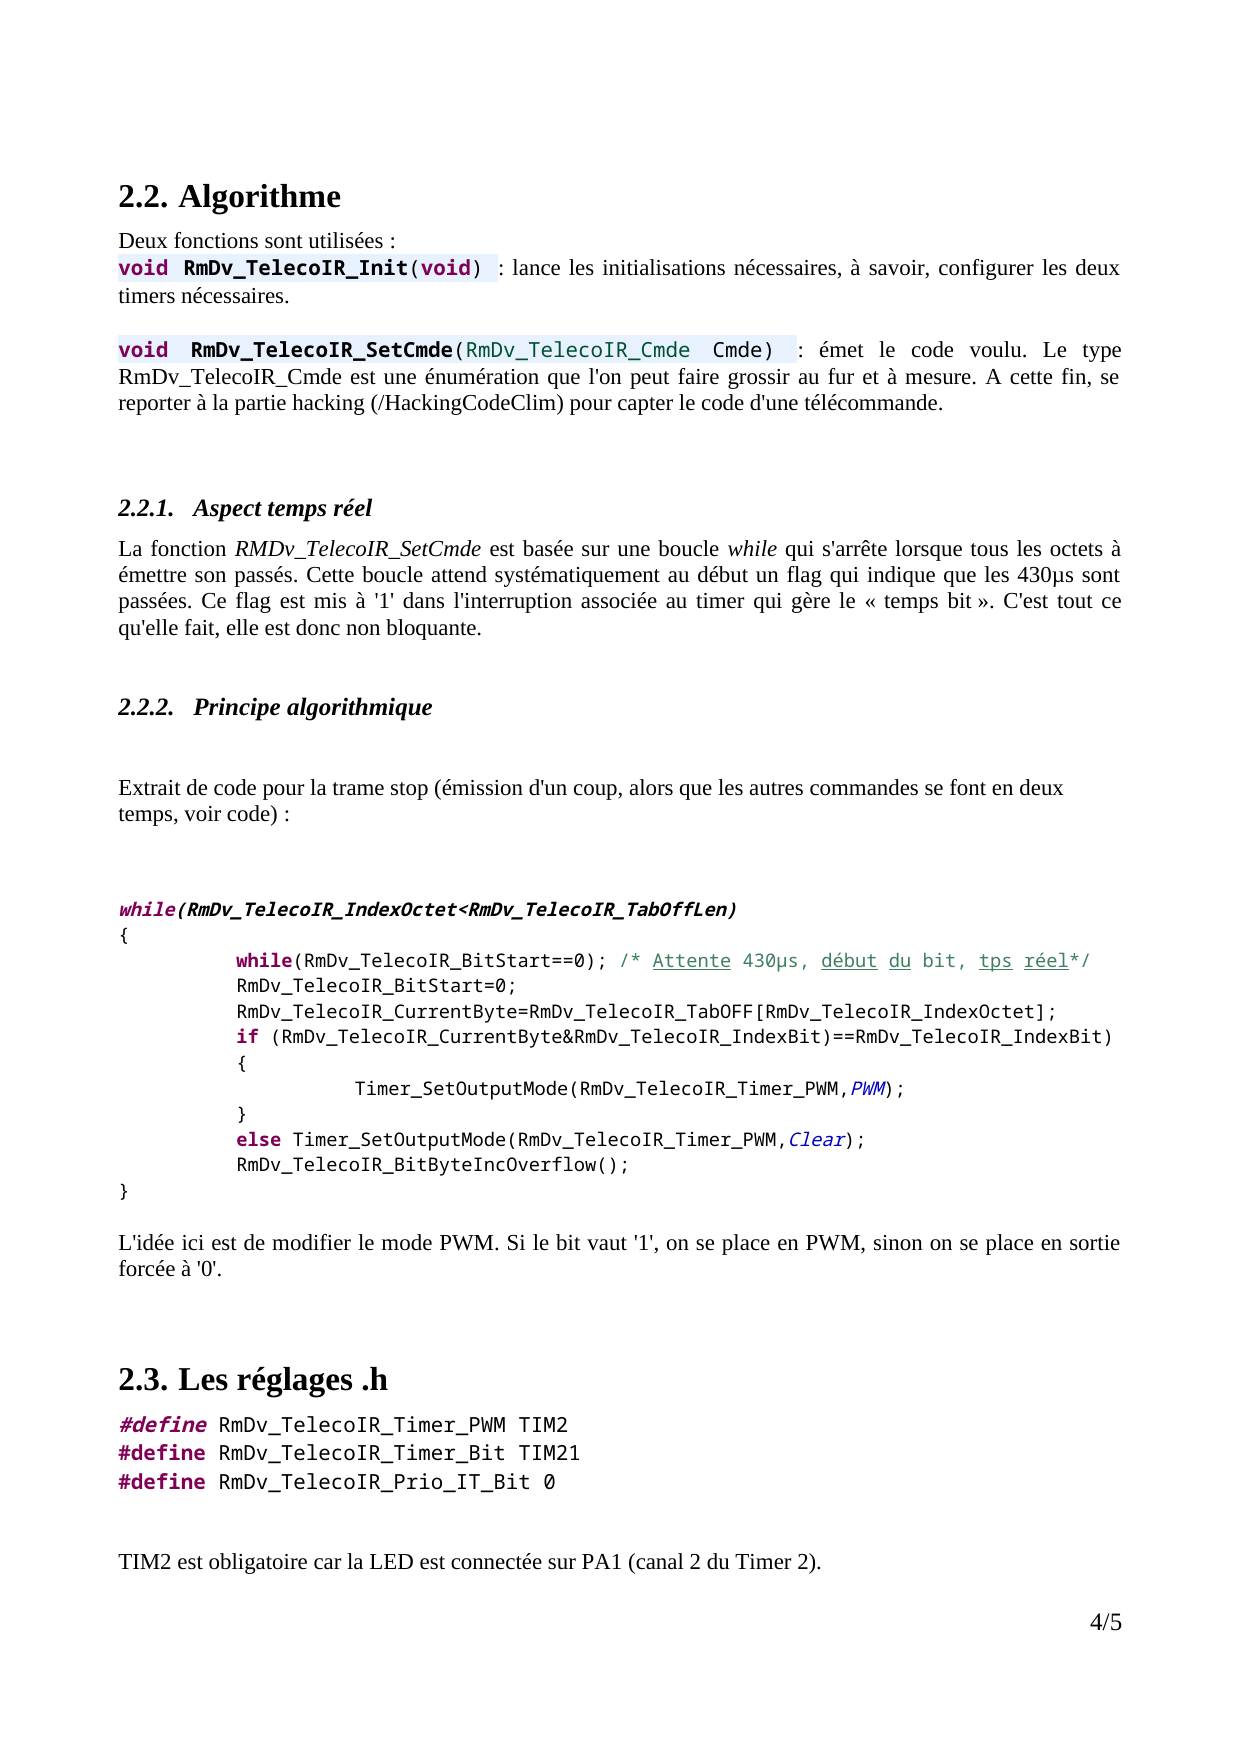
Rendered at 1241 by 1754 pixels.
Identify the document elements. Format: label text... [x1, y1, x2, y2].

text TIM2 est obligatoire car la LED est connectée sur PA1 (canal 2 du Timer 2). [118, 1548, 1122, 1574]
text else Timer_SetOutputMode(RmDv_TelecoIR_Timer_PWM,Clear); [118, 1126, 1122, 1151]
text RmDv_TelecoIR_BitStart=0; [118, 973, 1122, 998]
text { [118, 1049, 1122, 1075]
text #define RmDv_TelecoIR_Prio_IT_Bit 0 [118, 1467, 1122, 1495]
text RmDv_TelecoIR_CurrentByte=RmDv_TelecoIR_TabOFF[RmDv_TelecoIR_IndexOctet]; [118, 998, 1122, 1024]
text #define RmDv_TelecoIR_Timer_PWM TIM2 [118, 1410, 1122, 1438]
text La fonction RMDv_TelecoIR_SetCmde est basée sur une boucle while qui s'arrête lorsque tous les octets à émettre son passés. Cette boucle attend systématiquement au début un flag qui indique que les 430µs sont passées. Ce flag est mis à '1' dans l'interruption associée au timer qui gère le « temps bit ». C'est tout ce qu'elle fait, elle est donc non bloquante. [118, 535, 1122, 640]
subtitle Principe algorithmique [118, 692, 1122, 720]
text { [118, 922, 1122, 947]
text } [118, 1100, 1122, 1126]
subtitle Les réglages .h [118, 1359, 1122, 1397]
text L'idée ici est de modifier le mode PWM. Si le bit vaut '1', on se place en PWM, sinon on se place en sortie forcée à '0'. [118, 1229, 1122, 1281]
text Extrait de code pour la trame stop (émission d'un coup, alors que les autres commandes se font en deux temps, voir code) : [118, 774, 1122, 827]
text } [118, 1177, 1122, 1202]
subtitle Algorithme [118, 176, 1122, 215]
text Deux fonctions sont utilisées : [118, 227, 1122, 253]
text #define RmDv_TelecoIR_Timer_Bit TIM21 [118, 1438, 1122, 1467]
text void RmDv_TelecoIR_SetCmde(RmDv_TelecoIR_Cmde Cmde) : émet le code voulu. Le type RmDv_TelecoIR_Cmde est une énumération que l'on peut faire grossir au fur et à mesure. A cette fin, se reporter à la partie hacking (/HackingCodeClim) pour capter le code d'une télécommande. [118, 335, 1122, 416]
text while(RmDv_TelecoIR_IndexOctet<RmDv_TelecoIR_TabOffLen) [118, 896, 1122, 922]
text if (RmDv_TelecoIR_CurrentByte&RmDv_TelecoIR_IndexBit)==RmDv_TelecoIR_IndexBit) [118, 1024, 1122, 1049]
text void RmDv_TelecoIR_Init(void) : lance les initialisations nécessaires, à savoir, configurer les deux timers nécessaires. [118, 253, 1122, 308]
text RmDv_TelecoIR_BitByteIncOverflow(); [118, 1151, 1122, 1177]
text Timer_SetOutputMode(RmDv_TelecoIR_Timer_PWM,PWM); [118, 1075, 1122, 1100]
text while(RmDv_TelecoIR_BitStart==0); /* Attente 430µs, début du bit, tps réel*/ [118, 947, 1122, 973]
subtitle Aspect temps réel [118, 493, 1122, 522]
